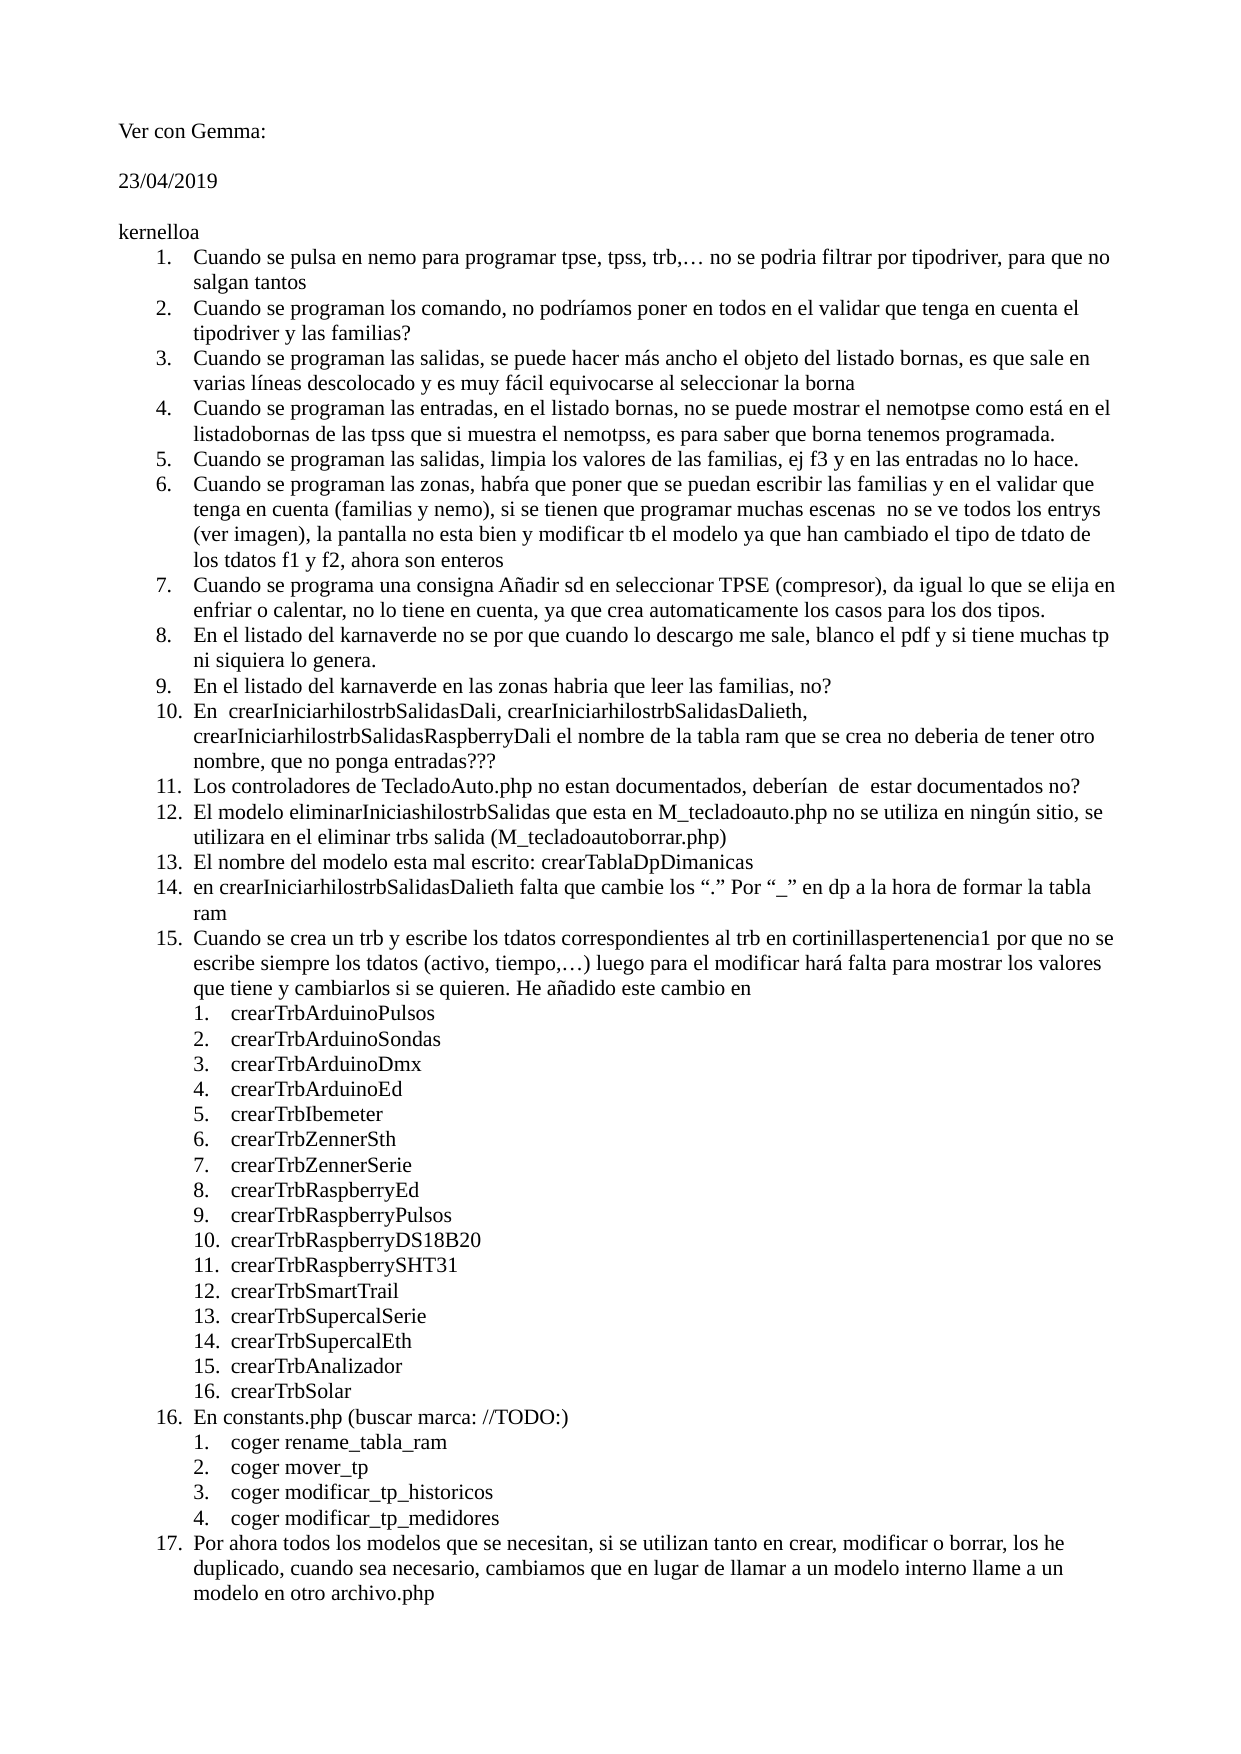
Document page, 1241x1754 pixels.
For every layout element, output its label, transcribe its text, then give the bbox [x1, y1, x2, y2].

list Cuando se pulsa en nemo para programar tpse, tpss, trb,… no se podria filtrar por tipodriver, para que no salgan tantos [156, 244, 1122, 294]
list crearTrbArduinoEd [193, 1076, 1122, 1101]
list En crearIniciarhilostrbSalidasDali, crearIniciarhilostrbSalidasDalieth, crearIniciarhilostrbSalidasRaspberryDali el nombre de la tabla ram que se crea no deberia de tener otro nombre, que no ponga entradas??? [156, 698, 1122, 773]
list Cuando se crea un trb y escribe los tdatos correspondientes al trb en cortinillaspertenencia1 por que no se escribe siempre los tdatos (activo, tiempo,…) luego para el modificar hará falta para mostrar los valores que tiene y cambiarlos si se quieren. He añadido este cambio en [156, 925, 1122, 1000]
list Cuando se programan las entradas, en el listado bornas, no se puede mostrar el nemotpse como está en el listadobornas de las tpss que si muestra el nemotpss, es para saber que borna tenemos programada. [156, 395, 1122, 446]
list coger mover_tp [193, 1454, 1122, 1479]
list Por ahora todos los modelos que se necesitan, si se utilizan tanto en crear, modificar o borrar, los he duplicado, cuando sea necesario, cambiamos que en lugar de llamar a un modelo interno llame a un modelo en otro archivo.php [156, 1530, 1122, 1605]
list crearTrbSupercalSerie [193, 1303, 1122, 1328]
list coger modificar_tp_medidores [193, 1504, 1122, 1530]
list El modelo eliminarIniciashilostrbSalidas que esta en M_tecladoauto.php no se utiliza en ningún sitio, se utilizara en el eliminar trbs salida (M_tecladoautoborrar.php) [156, 799, 1122, 849]
list Cuando se programan las salidas, limpia los valores de las familias, ej f3 y en las entradas no lo hace. [156, 446, 1122, 471]
list crearTrbRaspberrySHT31 [193, 1252, 1122, 1278]
list crearTrbZennerSth [193, 1126, 1122, 1152]
list crearTrbRaspberryDS18B20 [193, 1227, 1122, 1252]
list crearTrbArduinoSondas [193, 1026, 1122, 1051]
list En el listado del karnaverde en las zonas habria que leer las familias, no? [156, 673, 1122, 698]
list coger rename_tabla_ram [193, 1429, 1122, 1454]
list coger modificar_tp_historicos [193, 1479, 1122, 1504]
list Cuando se programa una consigna Añadir sd en seleccionar TPSE (compresor), da igual lo que se elija en enfriar o calentar, no lo tiene en cuenta, ya que crea automaticamente los casos para los dos tipos. [156, 572, 1122, 622]
text Ver con Gemma: [118, 118, 1122, 143]
list crearTrbIbemeter [193, 1101, 1122, 1126]
list El nombre del modelo esta mal escrito: crearTablaDpDimanicas [156, 849, 1122, 874]
list crearTrbSmartTrail [193, 1278, 1122, 1303]
list Los controladores de TecladoAuto.php no estan documentados, deberían de estar documentados no? [156, 773, 1122, 799]
list crearTrbArduinoPulsos [193, 1000, 1122, 1026]
list En constants.php (buscar marca: //TODO:) [156, 1404, 1122, 1429]
list crearTrbSupercalEth [193, 1328, 1122, 1353]
list crearTrbZennerSerie [193, 1152, 1122, 1177]
list Cuando se programan las salidas, se puede hacer más ancho el objeto del listado bornas, es que sale en varias líneas descolocado y es muy fácil equivocarse al seleccionar la borna [156, 345, 1122, 395]
list Cuando se programan las zonas, habŕa que poner que se puedan escribir las familias y en el validar que tenga en cuenta (familias y nemo), si se tienen que programar muchas escenas no se ve todos los entrys (ver imagen), la pantalla no esta bien y modificar tb el modelo ya que han cambiado el tipo de tdato de los tdatos f1 y f2, ahora son enteros [156, 471, 1122, 572]
list en crearIniciarhilostrbSalidasDalieth falta que cambie los “.” Por “_” en dp a la hora de formar la tabla ram [156, 874, 1122, 925]
text 23/04/2019 [118, 168, 1122, 194]
list Cuando se programan los comando, no podríamos poner en todos en el validar que tenga en cuenta el tipodriver y las familias? [156, 294, 1122, 345]
list crearTrbAnalizador [193, 1353, 1122, 1378]
list En el listado del karnaverde no se por que cuando lo descargo me sale, blanco el pdf y si tiene muchas tp ni siquiera lo genera. [156, 622, 1122, 673]
list crearTrbRaspberryEd [193, 1177, 1122, 1202]
list crearTrbRaspberryPulsos [193, 1202, 1122, 1227]
text kernelloa [118, 219, 1122, 244]
list crearTrbSolar [193, 1378, 1122, 1404]
list crearTrbArduinoDmx [193, 1051, 1122, 1076]
